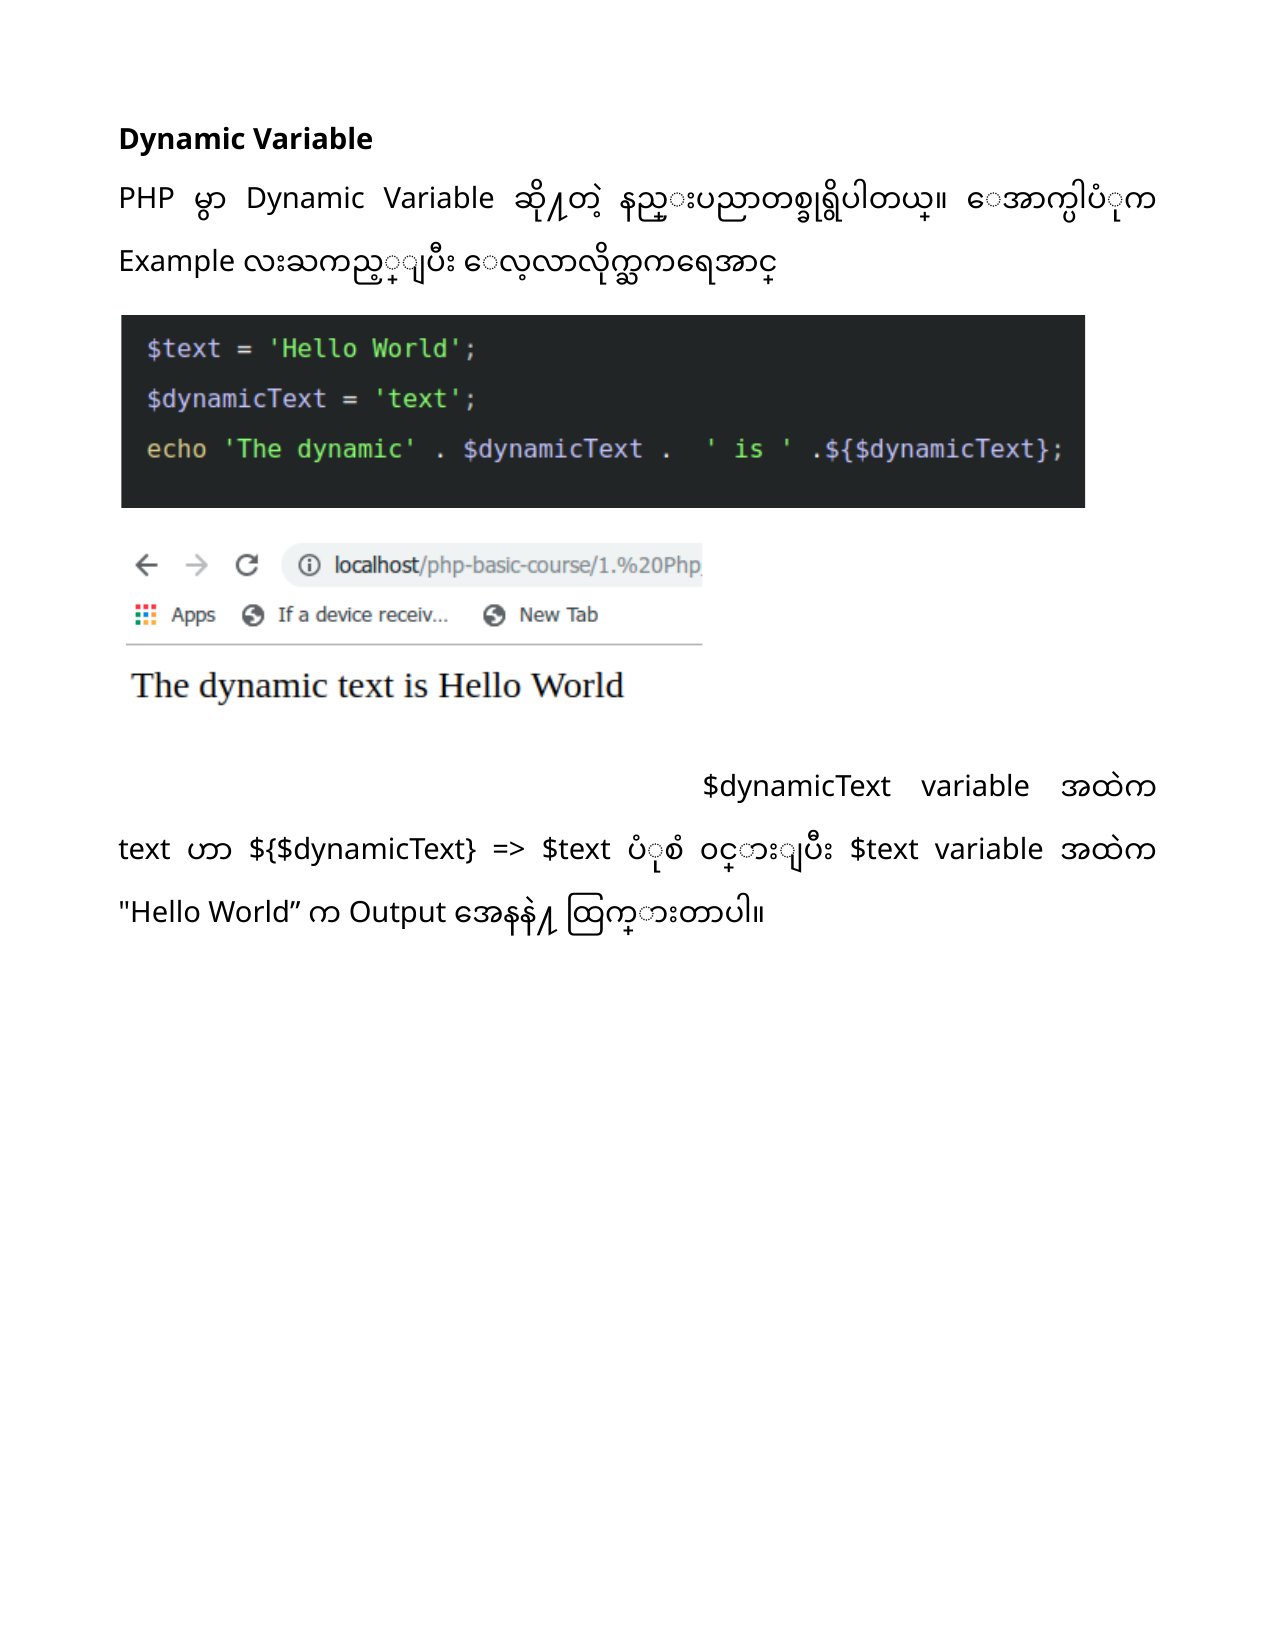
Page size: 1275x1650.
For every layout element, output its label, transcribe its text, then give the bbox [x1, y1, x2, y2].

text Dynamic Variable [118, 118, 1157, 158]
text $dynamicText variable အထဲက text ဟာ ${$dynamicText} => $text ပံုစံ ၀င္သြားျပီး $text variable အထဲက "Hello World” က Output အေနနဲ႔ ထြက္သြားတာပါ။ [118, 766, 1157, 934]
picture [121, 315, 1086, 508]
text PHP မွာ Dynamic Variable ဆို႔တဲ့ နည္းပညာတစ္ခုရွိပါတယ္။ ေအာက္ပါပံုက Example လးႀကည့္ျပီး ေလ့လာလိုက္ႀကရေအာင္ [118, 178, 1157, 283]
picture [125, 538, 703, 773]
